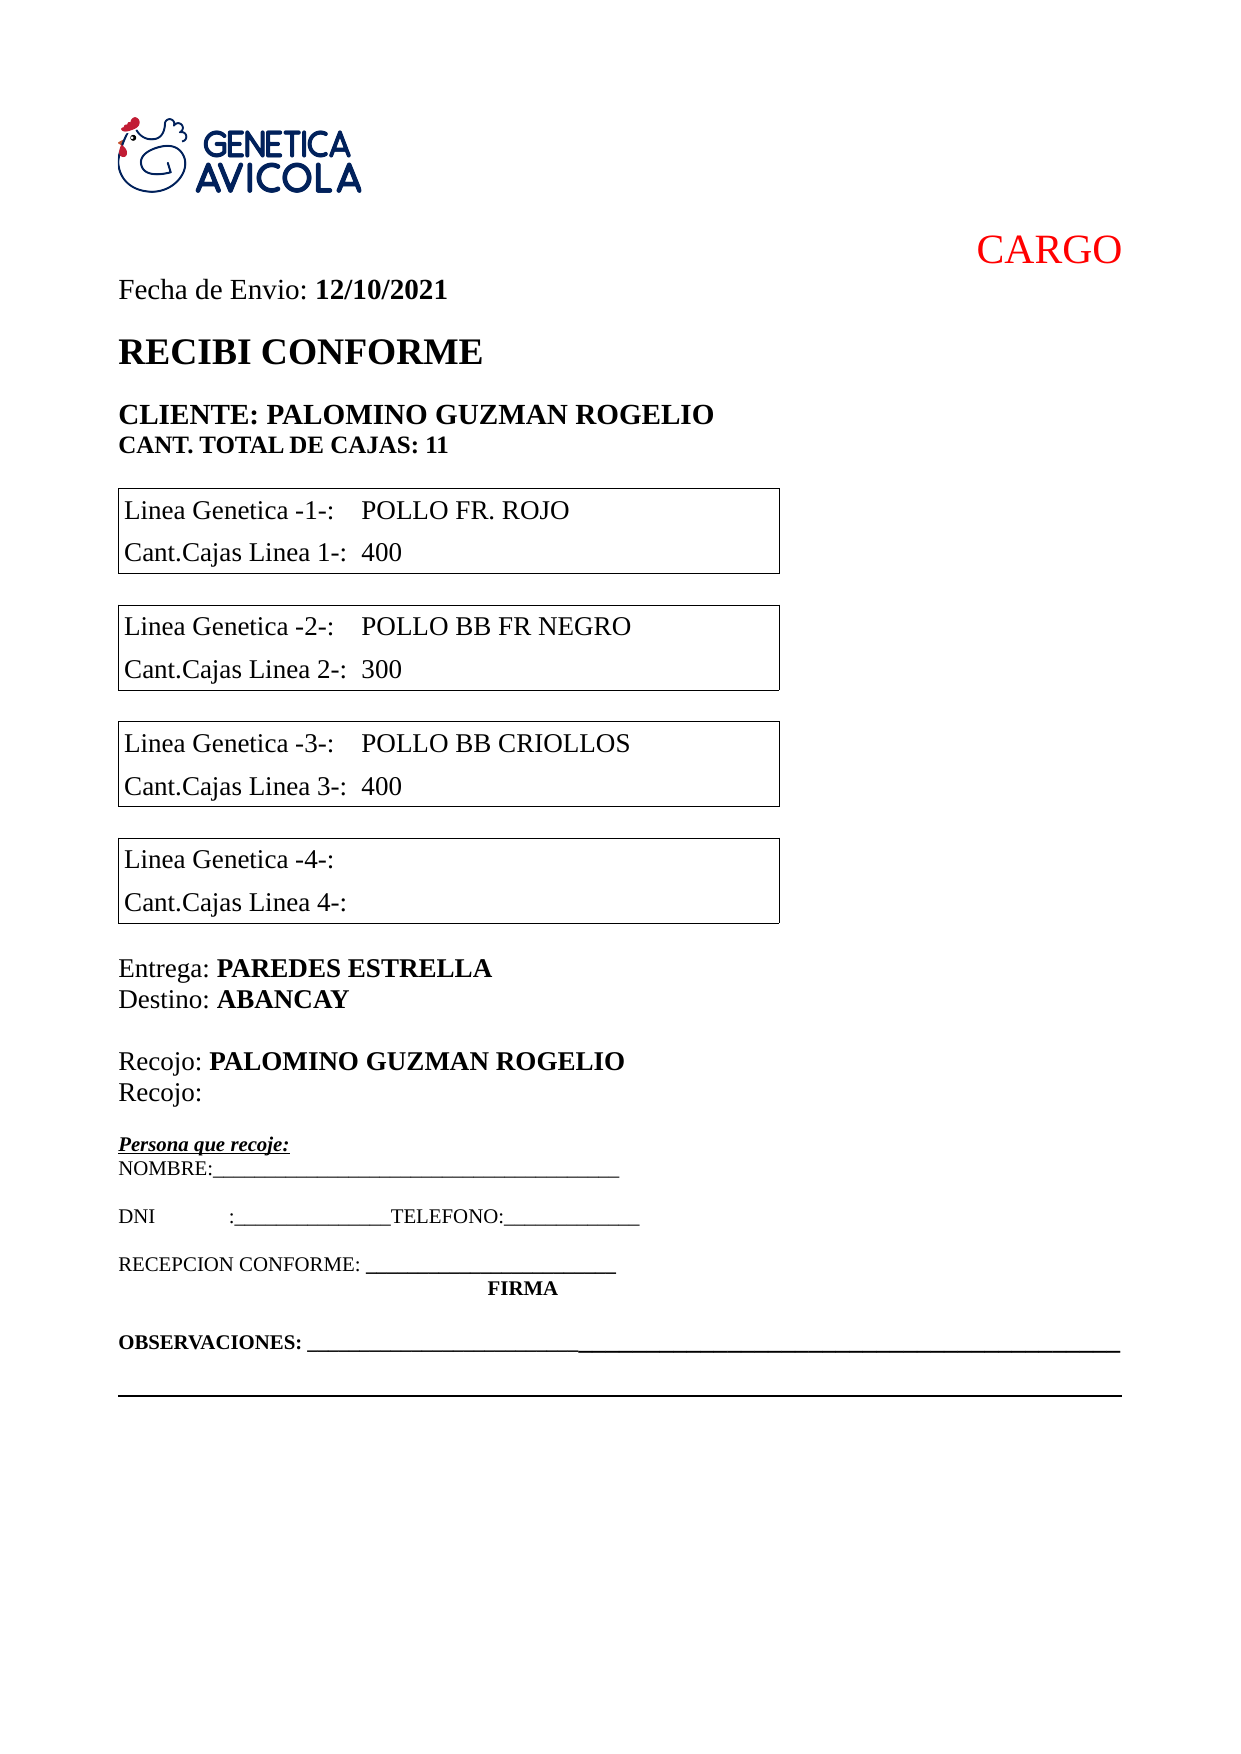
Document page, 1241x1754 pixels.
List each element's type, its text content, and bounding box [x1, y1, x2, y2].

table_cell Cant.Cajas Linea 1-: [119, 531, 356, 573]
table_cell [118, 691, 356, 721]
text DNI :_______________TELEFONO:_____________ [118, 1204, 1122, 1228]
table_cell POLLO BB FR NEGRO [356, 606, 779, 647]
table_cell [118, 807, 356, 838]
text CLIENTE: PALOMINO GUZMAN ROGELIO [118, 397, 1122, 431]
text NOMBRE:_______________________________________ [118, 1156, 1122, 1180]
table_cell [118, 574, 356, 604]
table_cell POLLO BB CRIOLLOS [356, 722, 779, 764]
table_cell Linea Genetica -4-: [119, 839, 356, 880]
table_cell Linea Genetica -3-: [119, 722, 356, 764]
table_cell [356, 807, 779, 838]
text RECEPCION CONFORME: ________________________ [118, 1252, 1122, 1276]
table_header Linea Genetica -1-: [119, 489, 356, 531]
text FIRMA [118, 1276, 1122, 1300]
table_cell [356, 839, 779, 880]
table_cell 400 [356, 531, 779, 573]
text OBSERVACIONES: __________________________________________________________________ [118, 1324, 1122, 1355]
table_cell Cant.Cajas Linea 3-: [119, 764, 356, 806]
text RECIBI CONFORME [118, 330, 1122, 373]
table_cell Cant.Cajas Linea 4-: [119, 880, 356, 923]
picture [117, 117, 362, 193]
text Recojo: PALOMINO GUZMAN ROGELIO [118, 1045, 1122, 1076]
table_header POLLO FR. ROJO [356, 489, 779, 531]
table_cell [356, 574, 779, 604]
text CARGO [118, 224, 1122, 272]
text CANT. TOTAL DE CAJAS: 11 [118, 431, 1122, 459]
table_cell [356, 880, 779, 923]
table_cell Linea Genetica -2-: [119, 606, 356, 647]
text Fecha de Envio: 12/10/2021 [118, 272, 1122, 306]
table_cell 400 [356, 764, 779, 806]
table_cell 300 [356, 647, 779, 690]
text Entrega: PAREDES ESTRELLA [118, 952, 1122, 983]
text Destino: ABANCAY [118, 983, 1122, 1014]
text Persona que recoje: [118, 1132, 1122, 1156]
table_cell [356, 691, 779, 721]
table_cell Cant.Cajas Linea 2-: [119, 647, 356, 690]
text Recojo: [118, 1076, 1122, 1108]
